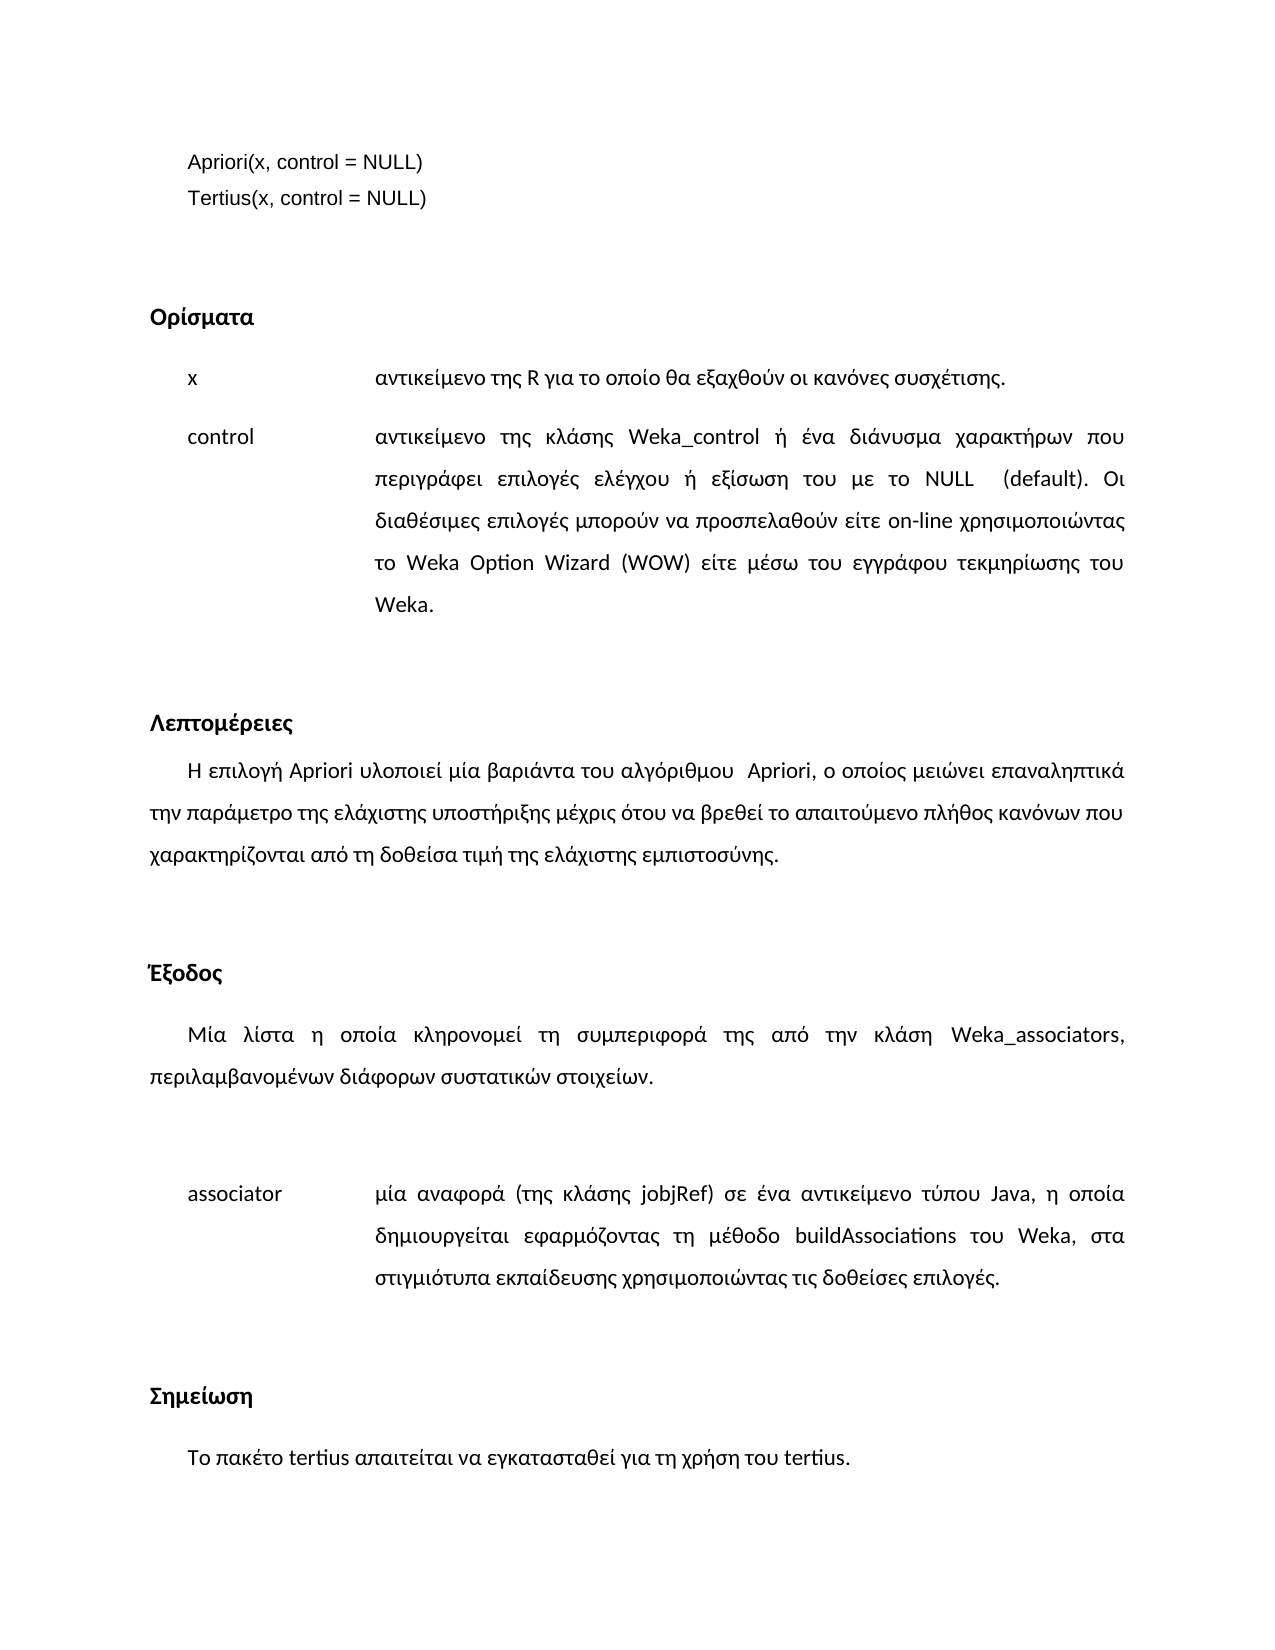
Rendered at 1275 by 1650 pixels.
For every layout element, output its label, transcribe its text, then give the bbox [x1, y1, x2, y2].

text Tertius(x, control = NULL) [150, 186, 1125, 210]
text Apriori(x, control = NULL) [150, 150, 1125, 174]
text Μία λίστα η οποία κληρονομεί τη συμπεριφορά της από την κλάση Weka_associators, περιλαμβανομένων διάφορων συστατικών στοιχείων. [150, 1020, 1125, 1090]
text associator μία αναφορά (της κλάσης jobjRef) σε ένα αντικείμενο τύπου Java, η οποία δημιουργείται εφαρμόζοντας τη μέθοδο buildAssociations του Weka, στα στιγμιότυπα εκπαίδευσης χρησιμοποιώντας τις δοθείσες επιλογές. [187, 1179, 1125, 1291]
text Έξοδος [150, 957, 1125, 988]
text Το πακέτο tertius απαιτείται να εγκατασταθεί για τη χρήση του tertius. [150, 1443, 1125, 1471]
text Η επιλογή Apriori υλοποιεί μία βαριάντα του αλγόριθμου Apriori, ο οποίος μειώνει επαναληπτικά την παράμετρο της ελάχιστης υποστήριξης μέχρις ότου να βρεθεί το απαιτούμενο πλήθος κανόνων που χαρακτηρίζονται από τη δοθείσα τιμή της ελάχιστης εμπιστοσύνης. [150, 756, 1125, 868]
text Λεπτομέρειες [150, 707, 1125, 738]
text control αντικείμενο της κλάσης Weka_control ή ένα διάνυσμα χαρακτήρων που περιγράφει επιλογές ελέγχου ή εξίσωση του με το NULL (default). Οι διαθέσιμες επιλογές μπορούν να προσπελαθούν είτε on-line χρησιμοποιώντας το Weka Option Wizard (WOW) είτε μέσω του εγγράφου τεκμηρίωσης του Weka. [187, 422, 1125, 618]
text Σημείωση [150, 1380, 1125, 1411]
text Ορίσματα [150, 301, 1125, 331]
text x αντικείμενο της R για το οποίο θα εξαχθούν οι κανόνες συσχέτισης. [150, 363, 1125, 391]
